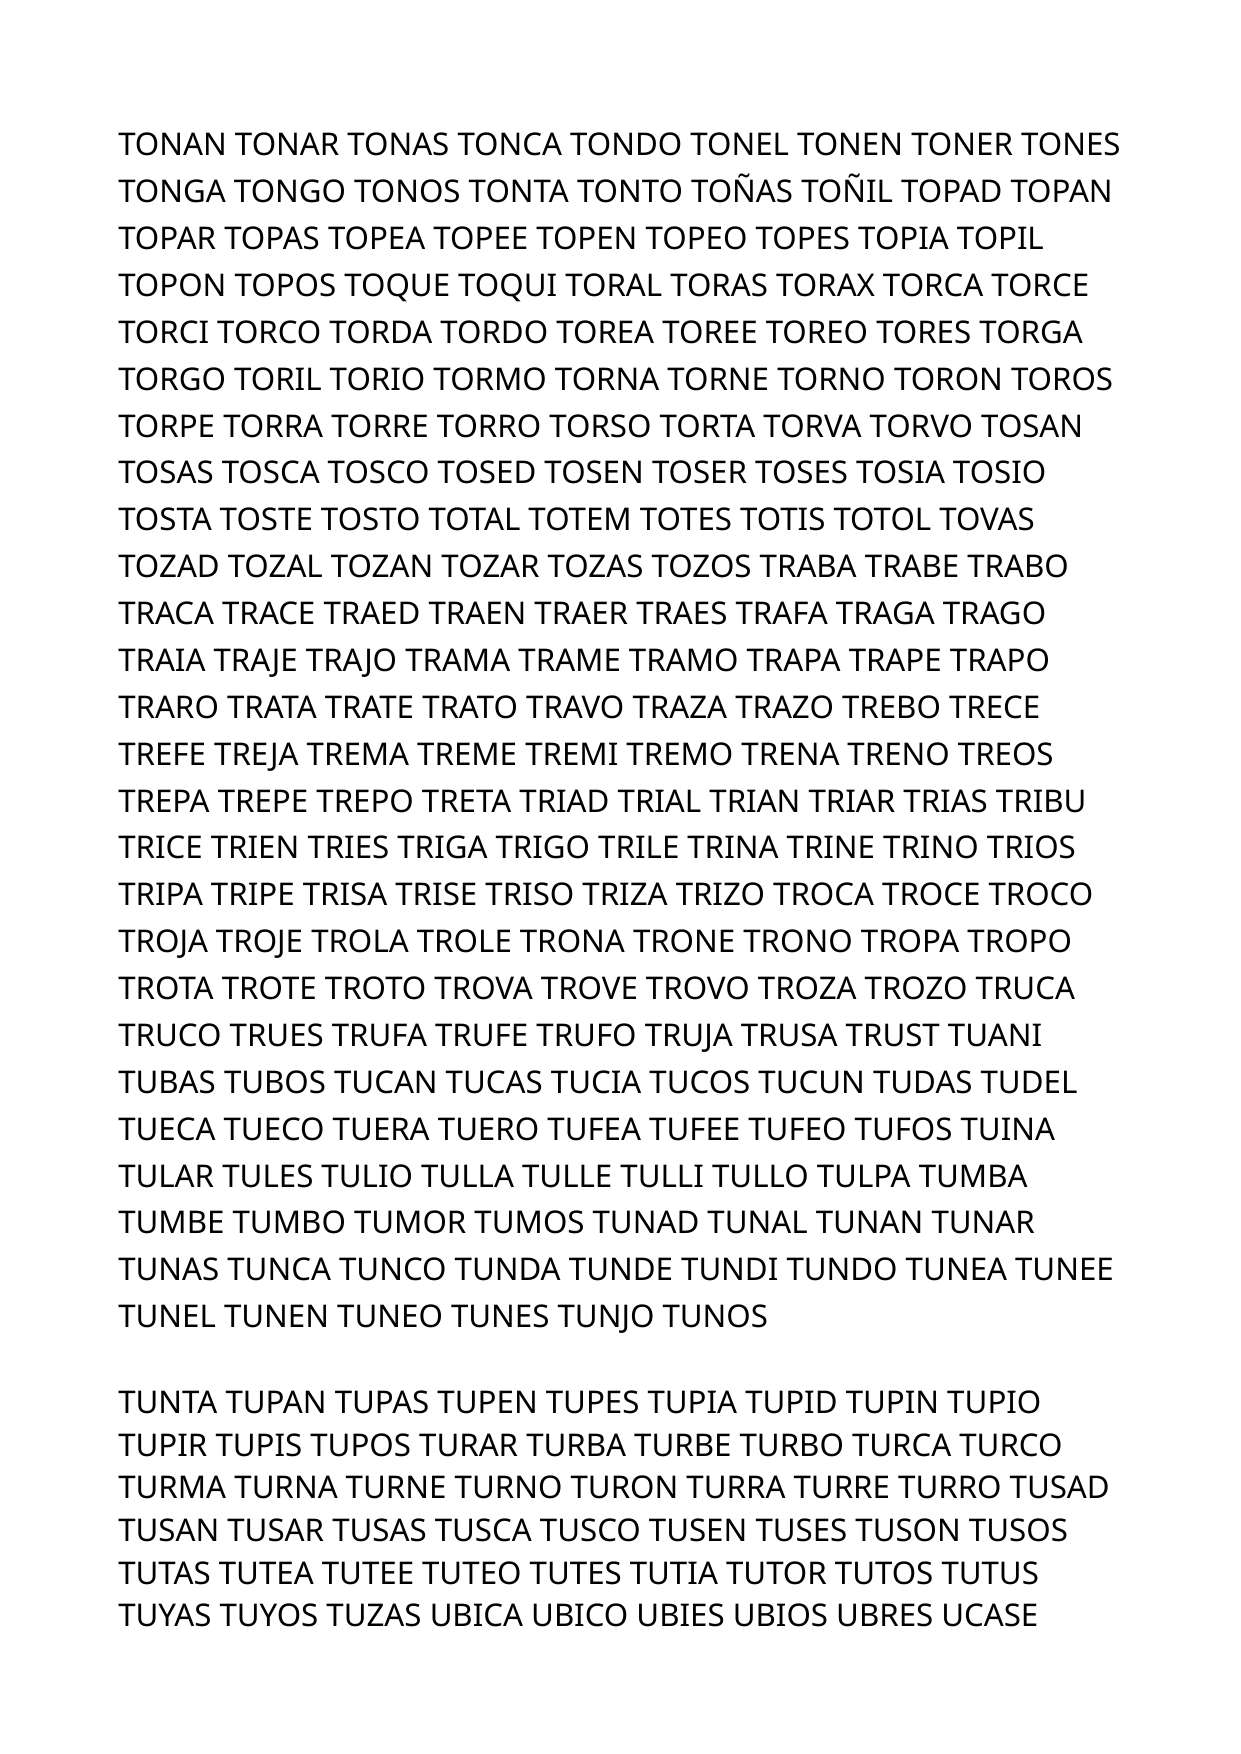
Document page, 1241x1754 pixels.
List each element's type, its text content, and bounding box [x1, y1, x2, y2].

text TONAN TONAR TONAS TONCA TONDO TONEL TONEN TONER TONES TONGA TONGO TONOS TONTA TONTO TOÑAS TOÑIL TOPAD TOPAN TOPAR TOPAS TOPEA TOPEE TOPEN TOPEO TOPES TOPIA TOPIL TOPON TOPOS TOQUE TOQUI TORAL TORAS TORAX TORCA TORCE TORCI TORCO TORDA TORDO TOREA TOREE TOREO TORES TORGA TORGO TORIL TORIO TORMO TORNA TORNE TORNO TORON TOROS TORPE TORRA TORRE TORRO TORSO TORTA TORVA TORVO TOSAN TOSAS TOSCA TOSCO TOSED TOSEN TOSER TOSES TOSIA TOSIO TOSTA TOSTE TOSTO TOTAL TOTEM TOTES TOTIS TOTOL TOVAS TOZAD TOZAL TOZAN TOZAR TOZAS TOZOS TRABA TRABE TRABO TRACA TRACE TRAED TRAEN TRAER TRAES TRAFA TRAGA TRAGO TRAIA TRAJE TRAJO TRAMA TRAME TRAMO TRAPA TRAPE TRAPO TRARO TRATA TRATE TRATO TRAVO TRAZA TRAZO TREBO TRECE TREFE TREJA TREMA TREME TREMI TREMO TRENA TRENO TREOS TREPA TREPE TREPO TRETA TRIAD TRIAL TRIAN TRIAR TRIAS TRIBU TRICE TRIEN TRIES TRIGA TRIGO TRILE TRINA TRINE TRINO TRIOS TRIPA TRIPE TRISA TRISE TRISO TRIZA TRIZO TROCA TROCE TROCO TROJA TROJE TROLA TROLE TRONA TRONE TRONO TROPA TROPO TROTA TROTE TROTO TROVA TROVE TROVO TROZA TROZO TRUCA TRUCO TRUES TRUFA TRUFE TRUFO TRUJA TRUSA TRUST TUANI TUBAS TUBOS TUCAN TUCAS TUCIA TUCOS TUCUN TUDAS TUDEL TUECA TUECO TUERA TUERO TUFEA TUFEE TUFEO TUFOS TUINA TULAR TULES TULIO TULLA TULLE TULLI TULLO TULPA TUMBA TUMBE TUMBO TUMOR TUMOS TUNAD TUNAL TUNAN TUNAR TUNAS TUNCA TUNCO TUNDA TUNDE TUNDI TUNDO TUNEA TUNEE TUNEL TUNEN TUNEO TUNES TUNJO TUNOS [118, 118, 1122, 1337]
text TUNTA TUPAN TUPAS TUPEN TUPES TUPIA TUPID TUPIN TUPIO TUPIR TUPIS TUPOS TURAR TURBA TURBE TURBO TURCA TURCO TURMA TURNA TURNE TURNO TURON TURRA TURRE TURRO TUSAD TUSAN TUSAR TUSAS TUSCA TUSCO TUSEN TUSES TUSON TUSOS TUTAS TUTEA TUTEE TUTEO TUTES TUTIA TUTOR TUTOS TUTUS TUYAS TUYOS TUZAS UBICA UBICO UBIES UBIOS UBRES UCASE [118, 1380, 1122, 1636]
